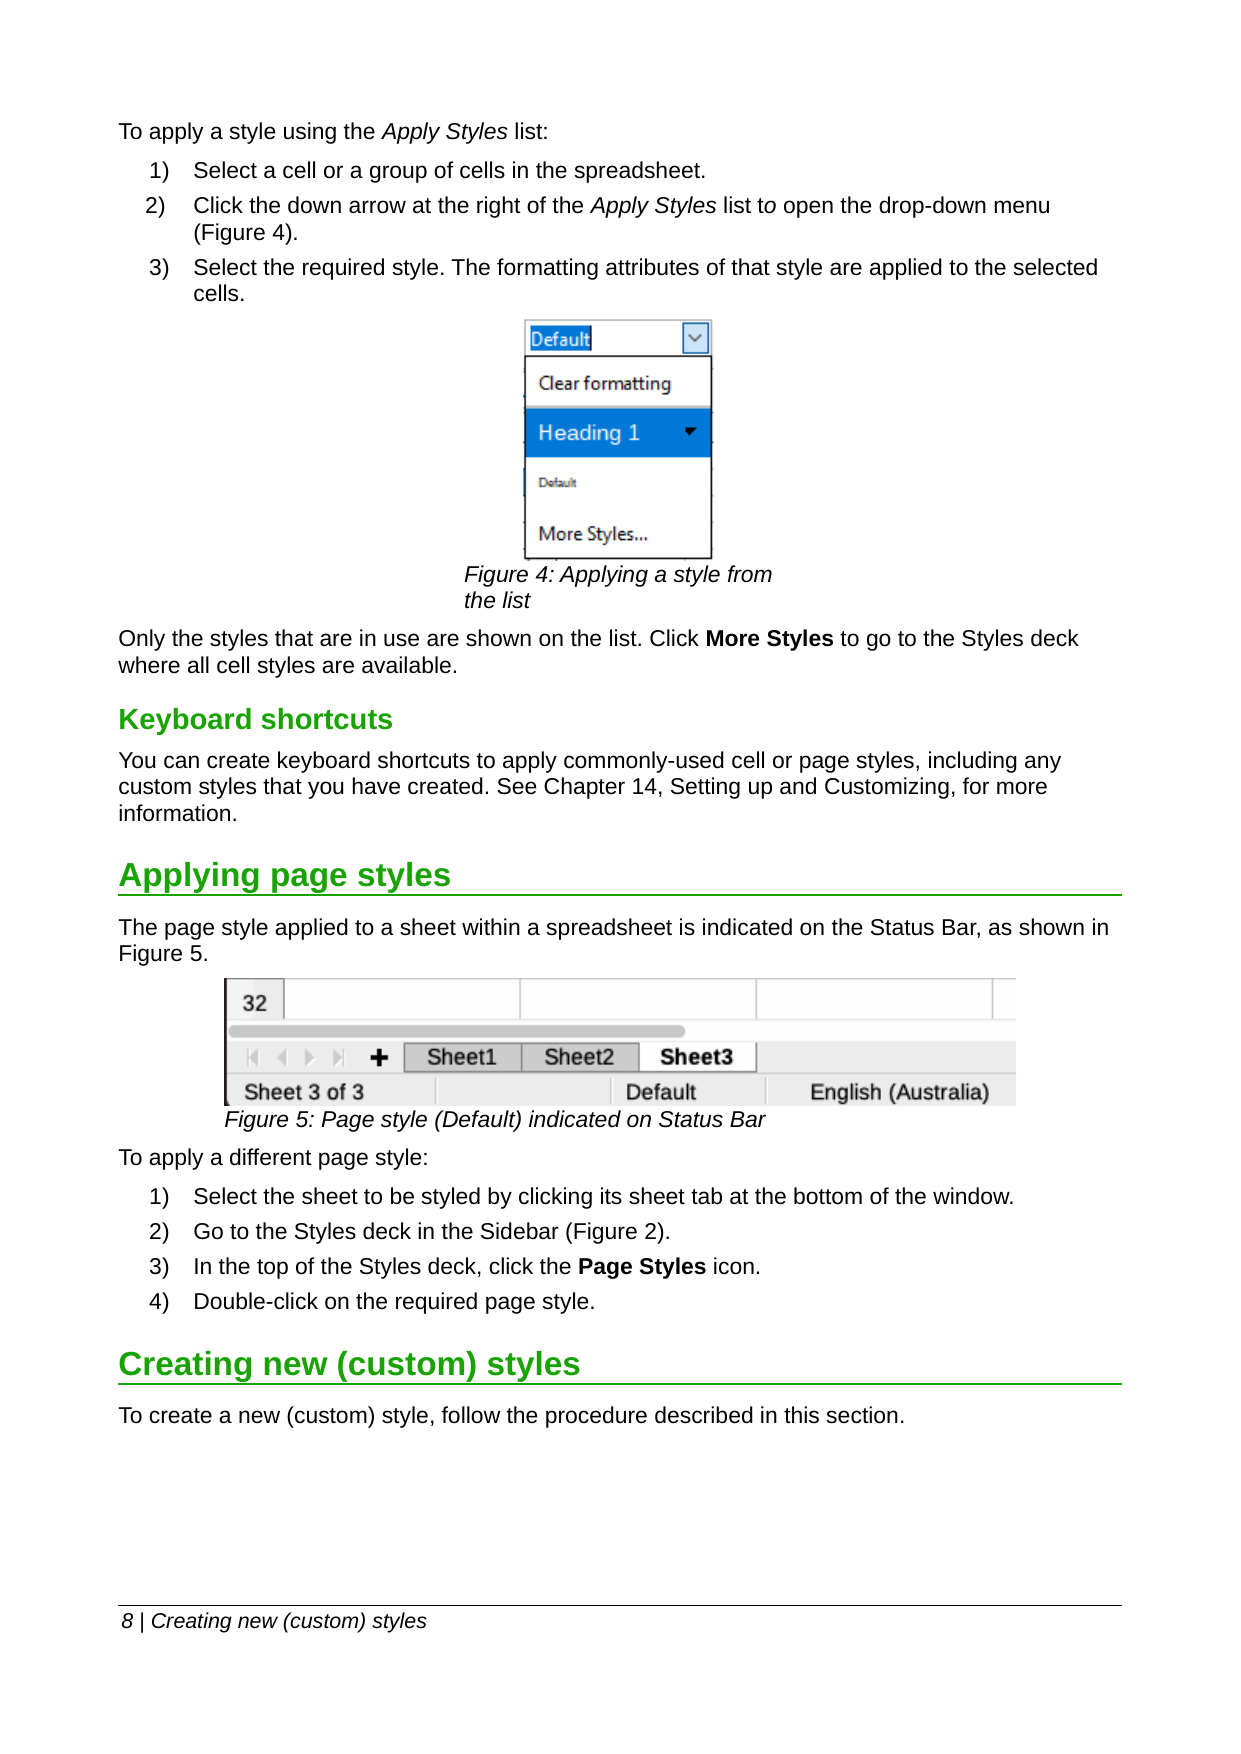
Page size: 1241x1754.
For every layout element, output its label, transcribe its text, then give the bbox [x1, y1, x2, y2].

list To create a new (custom) style, follow the procedure described in this section. [118, 1402, 1122, 1429]
text Figure 5: Page style (Default) indicated on Status Bar [224, 1106, 1016, 1132]
list Select the required style. The formatting attributes of that style are applied to the selected cells. [169, 254, 1122, 306]
picture [224, 978, 1017, 1106]
text Figure 4: Applying a style from the list [464, 318, 776, 613]
text To apply a different page style: [118, 1144, 1122, 1170]
list To apply a style using the Apply Styles list: [118, 118, 1122, 144]
text The page style applied to a sheet within a spreadsheet is indicated on the Status Bar, as shown in Figure 5. [118, 914, 1122, 966]
text Only the styles that are in use are shown on the list. Click More Styles to go to the Styles deck where all cell styles are available. [118, 625, 1122, 678]
list In the top of the Styles deck, click the Page Styles icon. [169, 1253, 1122, 1279]
list Double-click on the required page style. [169, 1288, 1122, 1315]
subtitle Creating new (custom) styles [118, 1344, 1122, 1383]
subtitle Applying page styles [118, 856, 1122, 894]
list Go to the Styles deck in the Sidebar (Figure 2). [169, 1218, 1122, 1244]
subtitle Keyboard shortcuts [118, 702, 1122, 735]
picture [523, 318, 714, 561]
text You can create keyboard shortcuts to apply commonly-used cell or page styles, including any custom styles that you have created. See Chapter 14, Setting up and Customizing, for more information. [118, 747, 1122, 826]
list Select a cell or a group of cells in the spreadsheet. [169, 157, 1122, 183]
list Click the down arrow at the right of the Apply Styles list to open the drop-down menu (Figure 4). [165, 192, 1122, 245]
list Select the sheet to be styled by clicking its sheet tab at the bottom of the window. [169, 1183, 1122, 1209]
